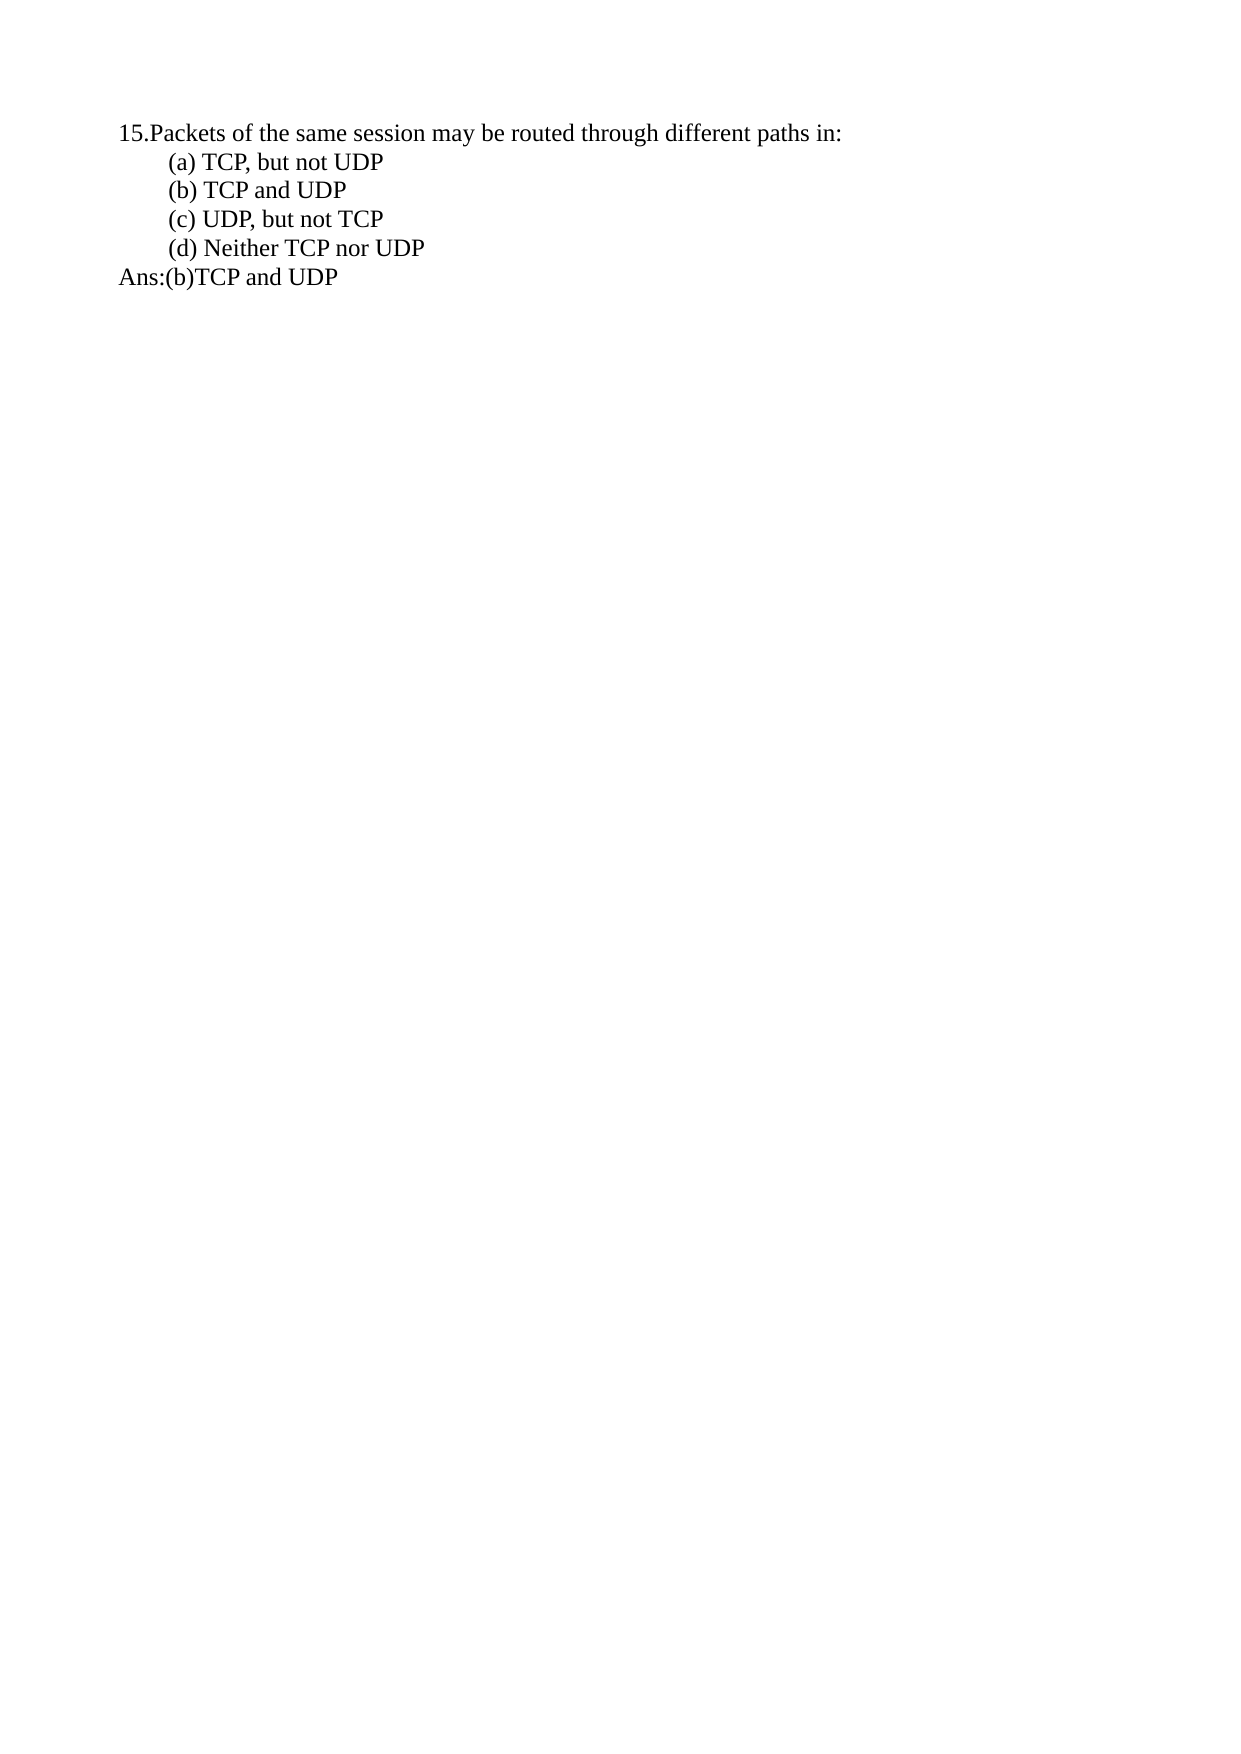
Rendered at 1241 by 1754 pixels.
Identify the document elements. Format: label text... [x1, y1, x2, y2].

text 15.Packets of the same session may be routed through different paths in: [118, 118, 1122, 147]
text (d) Neither TCP nor UDP [118, 233, 1122, 262]
text (c) UDP, but not TCP [118, 204, 1122, 233]
text Ans:(b)TCP and UDP [118, 262, 1122, 291]
text (b) TCP and UDP [118, 176, 1122, 204]
text (a) TCP, but not UDP [118, 147, 1122, 176]
